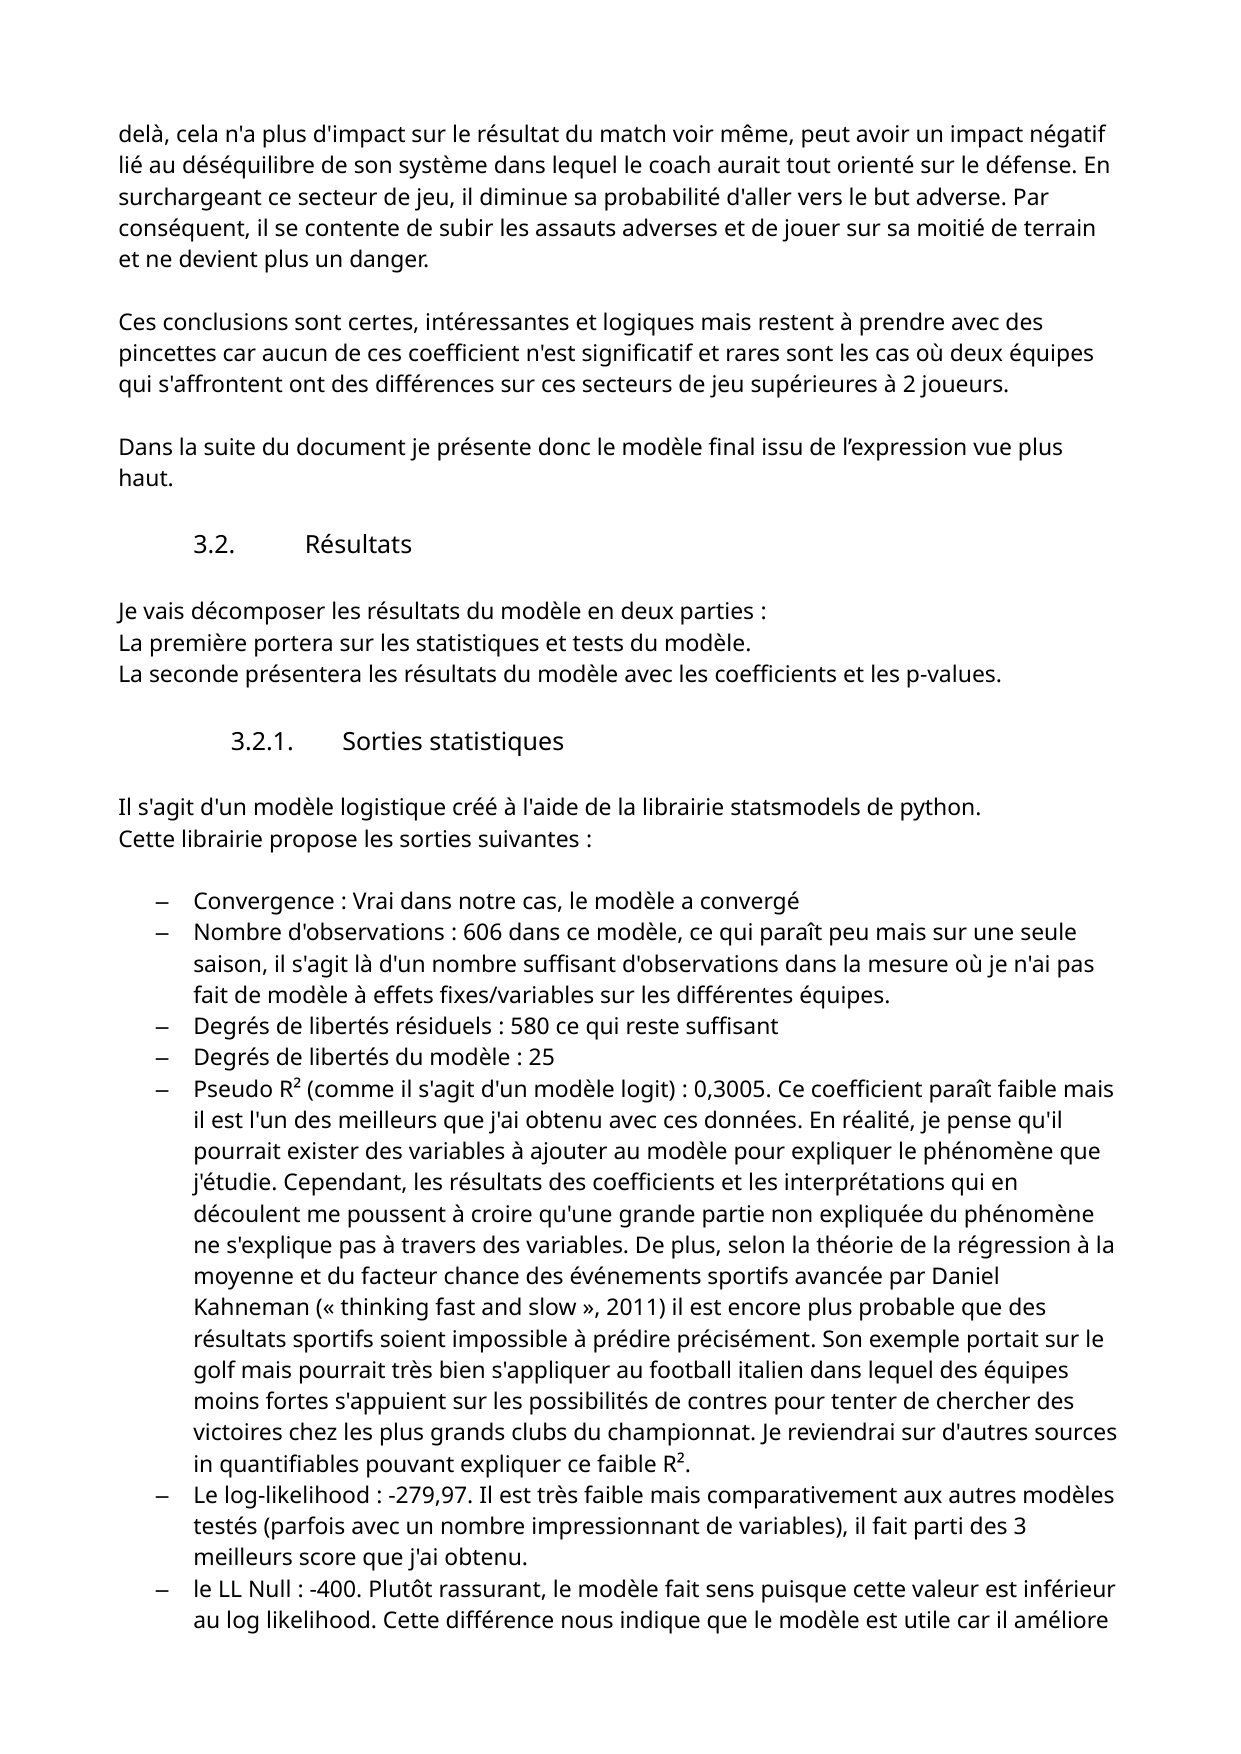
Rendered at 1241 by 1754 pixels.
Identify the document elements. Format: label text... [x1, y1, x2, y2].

list Pseudo R² (comme il s'agit d'un modèle logit) : 0,3005. Ce coefficient paraît faible mais il est l'un des meilleurs que j'ai obtenu avec ces données. En réalité, je pense qu'il pourrait exister des variables à ajouter au modèle pour expliquer le phénomène que j'étudie. Cependant, les résultats des coefficients et les interprétations qui en découlent me poussent à croire qu'une grande partie non expliquée du phénomène ne s'explique pas à travers des variables. De plus, selon la théorie de la régression à la moyenne et du facteur chance des événements sportifs avancée par Daniel Kahneman (« thinking fast and slow », 2011) il est encore plus probable que des résultats sportifs soient impossible à prédire précisément. Son exemple portait sur le golf mais pourrait très bien s'appliquer au football italien dans lequel des équipes moins fortes s'appuient sur les possibilités de contres pour tenter de chercher des victoires chez les plus grands clubs du championnat. Je reviendrai sur d'autres sources in quantifiables pouvant expliquer ce faible R². [156, 1072, 1122, 1479]
text Dans la suite du document je présente donc le modèle final issu de l’expression vue plus haut. [118, 431, 1122, 493]
text La seconde présentera les résultats du modèle avec les coefficients et les p-values. [118, 658, 1122, 689]
text La première portera sur les statistiques et tests du modèle. [118, 627, 1122, 658]
list Degrés de libertés du modèle : 25 [156, 1041, 1122, 1072]
list Sorties statistiques [231, 723, 1122, 757]
text Il s'agit d'un modèle logistique créé à l'aide de la librairie statsmodels de python. [118, 791, 1122, 822]
text Cette librairie propose les sorties suivantes : [118, 822, 1122, 854]
text Ces conclusions sont certes, intéressantes et logiques mais restent à prendre avec des pincettes car aucun de ces coefficient n'est significatif et rares sont les cas où deux équipes qui s'affrontent ont des différences sur ces secteurs de jeu supérieures à 2 joueurs. [118, 306, 1122, 399]
text delà, cela n'a plus d'impact sur le résultat du match voir même, peut avoir un impact négatif lié au déséquilibre de son système dans lequel le coach aurait tout orienté sur le défense. En surchargeant ce secteur de jeu, il diminue sa probabilité d'aller vers le but adverse. Par conséquent, il se contente de subir les assauts adverses et de jouer sur sa moitié de terrain et ne devient plus un danger. [118, 118, 1122, 274]
list Le log-likelihood : -279,97. Il est très faible mais comparativement aux autres modèles testés (parfois avec un nombre impressionnant de variables), il fait parti des 3 meilleurs score que j'ai obtenu. [156, 1479, 1122, 1572]
list Nombre d'observations : 606 dans ce modèle, ce qui paraît peu mais sur une seule saison, il s'agit là d'un nombre suffisant d'observations dans la mesure où je n'ai pas fait de modèle à effets fixes/variables sur les différentes équipes. [156, 916, 1122, 1010]
list le LL Null : -400. Plutôt rassurant, le modèle fait sens puisque cette valeur est inférieur au log likelihood. Cette différence nous indique que le modèle est utile car il améliore [156, 1572, 1122, 1635]
list Convergence : Vrai dans notre cas, le modèle a convergé [156, 885, 1122, 916]
list Résultats [193, 527, 1122, 561]
text Je vais décomposer les résultats du modèle en deux parties : [118, 595, 1122, 627]
list Degrés de libertés résiduels : 580 ce qui reste suffisant [156, 1010, 1122, 1041]
